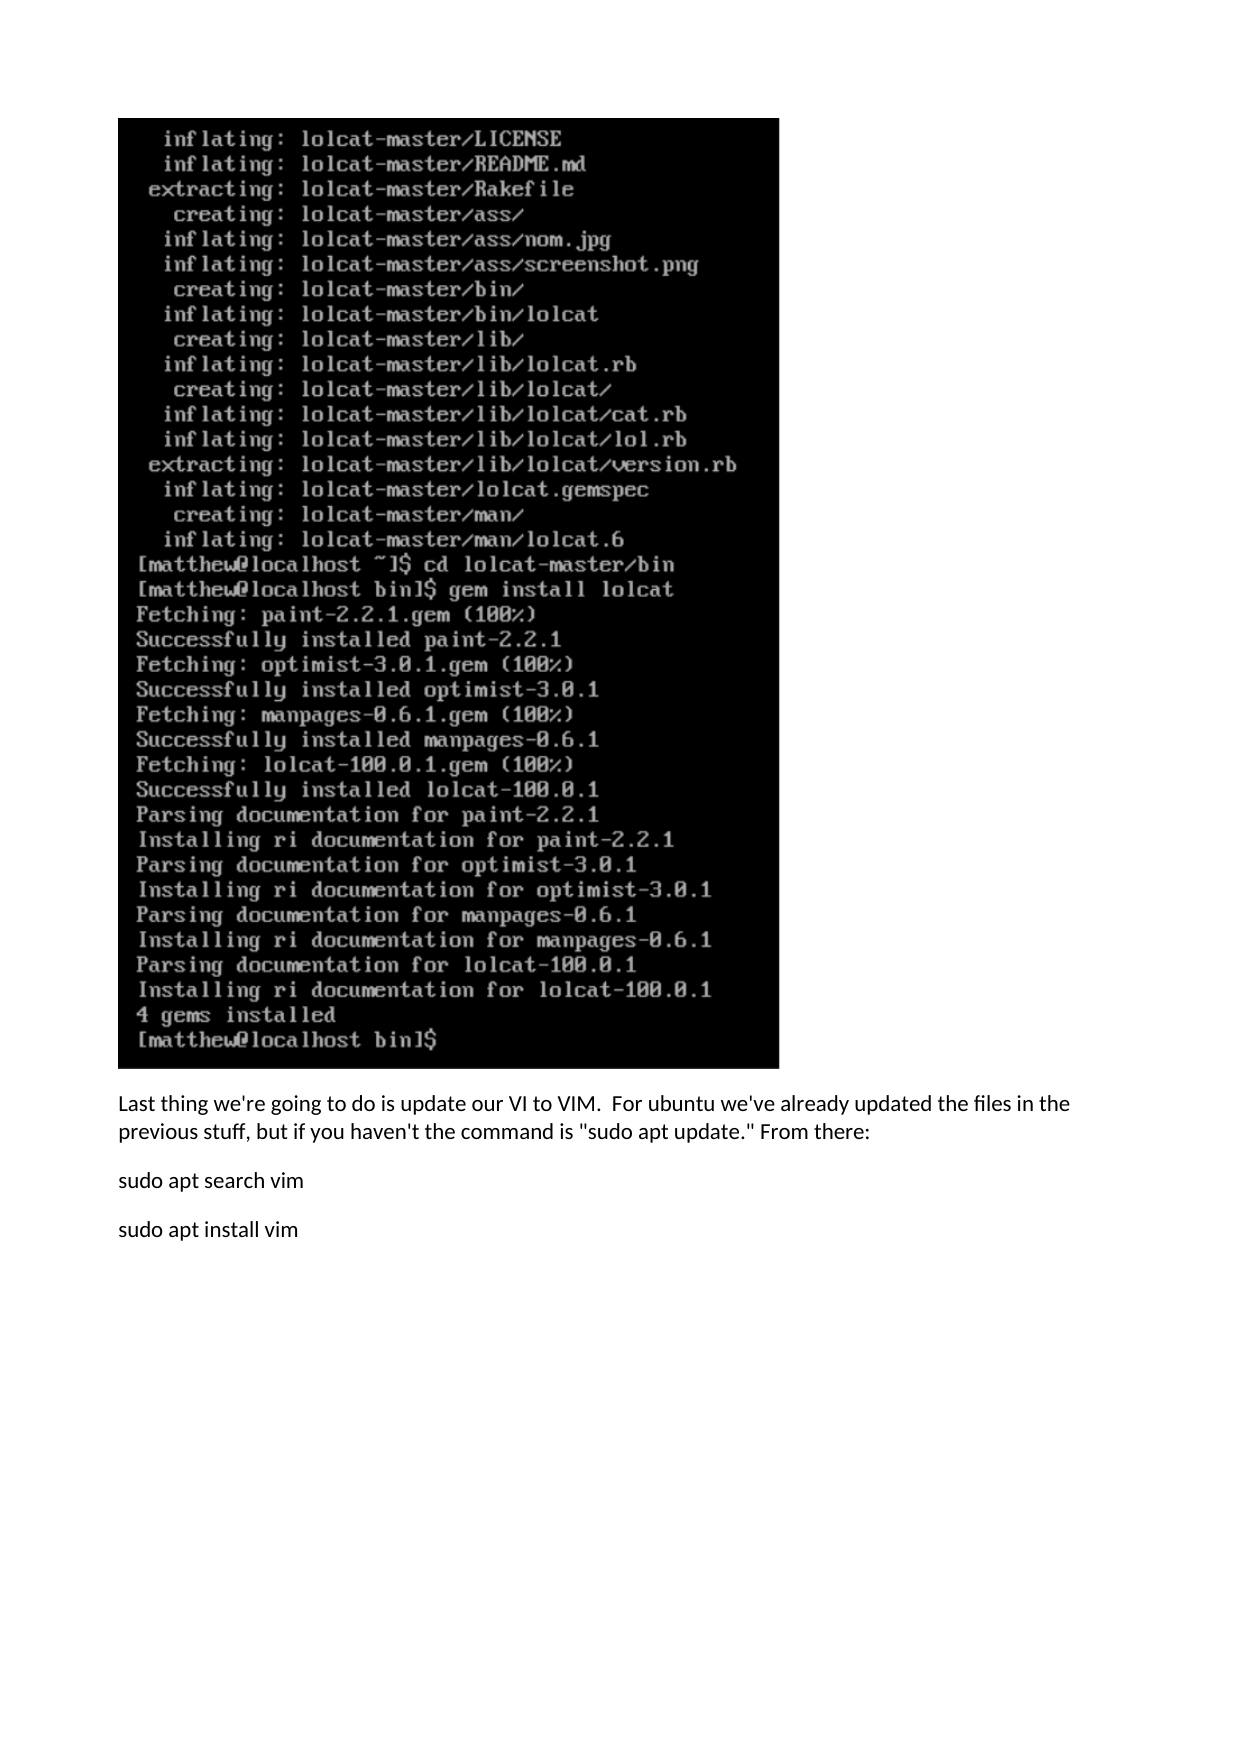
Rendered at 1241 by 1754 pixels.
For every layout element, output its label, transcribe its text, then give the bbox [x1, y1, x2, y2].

text Last thing we're going to do is update our VI to VIM. For ubuntu we've already updated the files in the previous stuff, but if you haven't the command is "sudo apt update." From there: [118, 1089, 1122, 1145]
text sudo apt install vim [118, 1215, 1122, 1243]
text sudo apt search vim [118, 1166, 1122, 1194]
